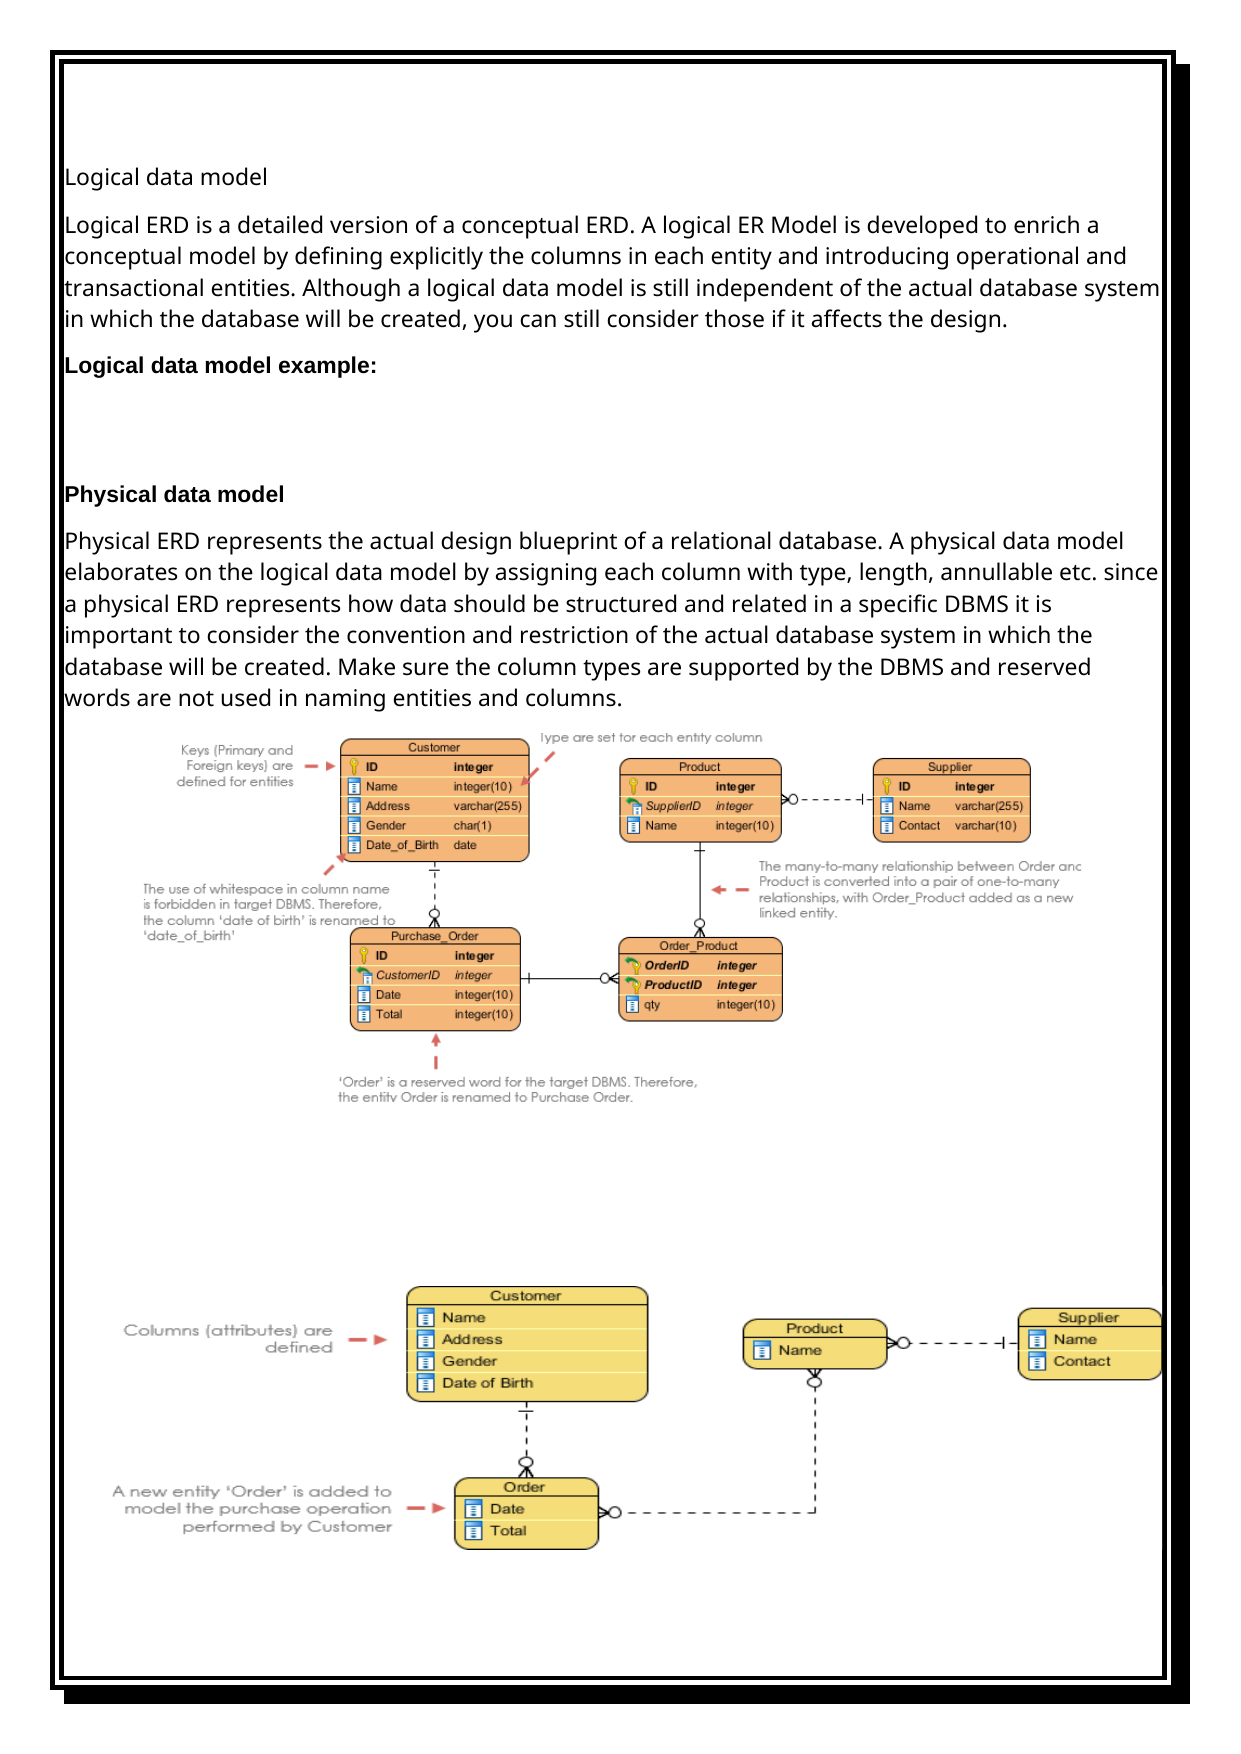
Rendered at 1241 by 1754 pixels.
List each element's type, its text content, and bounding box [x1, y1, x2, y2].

text Logical data model example: [64, 352, 1162, 378]
text Physical data model [64, 481, 1162, 508]
text Physical ERD represents the actual design blueprint of a relational database. A physical data model elaborates on the logical data model by assigning each column with type, length, annullable etc. since a physical ERD represents how data should be structured and related in a specific DBMS it is important to consider the convention and restriction of the actual database system in which the database will be created. Make sure the column types are supported by the DBMS and reserved words are not used in naming entities and columns. [64, 524, 1162, 714]
text Logical data model [64, 161, 1162, 192]
text Logical ERD is a detailed version of a conceptual ERD. A logical ER Model is developed to enrich a conceptual model by defining explicitly the columns in each entity and introducing operational and transactional entities. Although a logical data model is still independent of the actual database system in which the database will be created, you can still consider those if it affects the design. [64, 209, 1162, 335]
